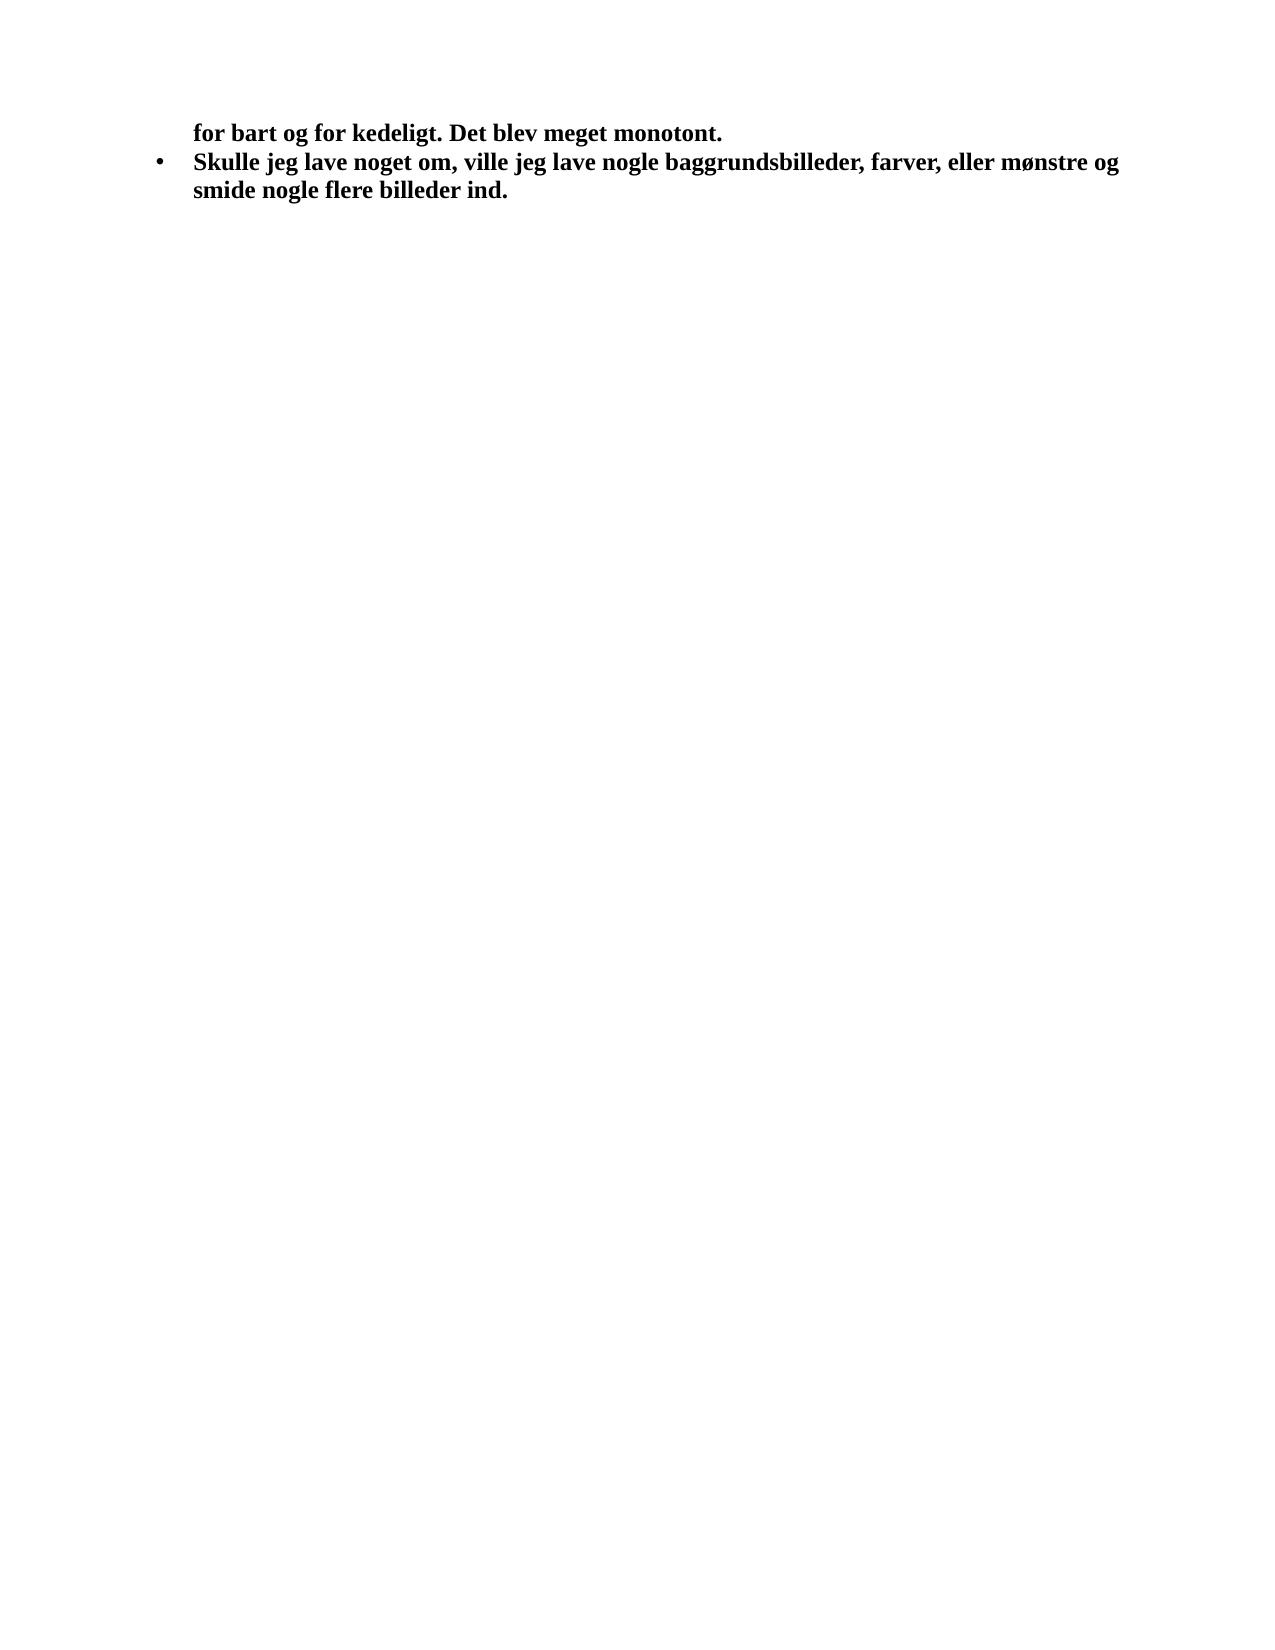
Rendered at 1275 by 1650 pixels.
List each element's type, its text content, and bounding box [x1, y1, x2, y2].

list Skulle jeg lave noget om, ville jeg lave nogle baggrundsbilleder, farver, eller mønstre og smide nogle flere billeder ind.­ [156, 147, 1157, 204]
list for bart og for kedeligt. Det blev meget monotont. [156, 118, 1157, 147]
